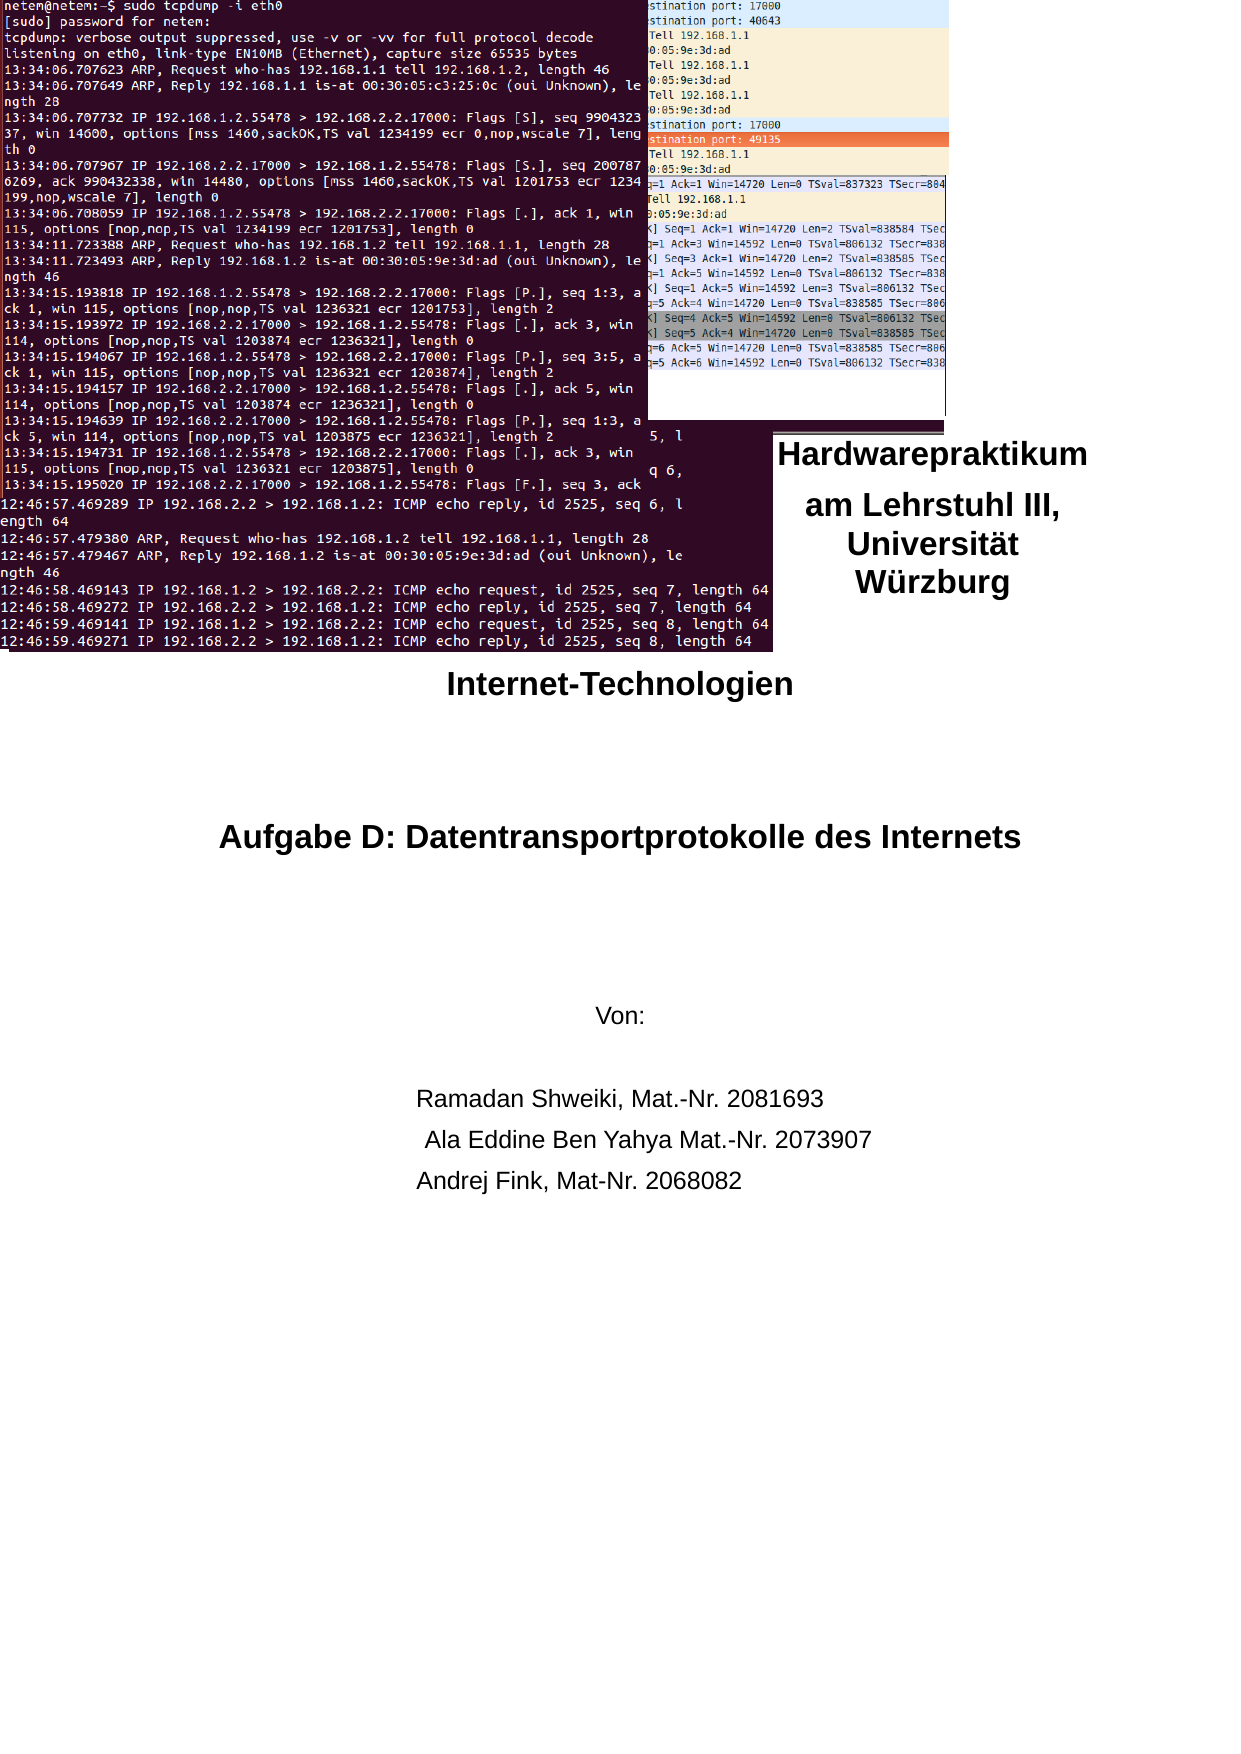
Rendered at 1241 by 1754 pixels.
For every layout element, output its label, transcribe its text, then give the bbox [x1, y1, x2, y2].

text Ala Eddine Ben Yahya Mat.-Nr. 2073907 [148, 1125, 1093, 1154]
picture [0, 0, 949, 652]
text am Lehrstuhl III, Universität Würzburg [773, 485, 1093, 601]
text Von: [148, 1001, 1093, 1030]
text Andrej Fink, Mat-Nr. 2068082 [369, 1166, 1093, 1195]
text Ramadan Shweiki, Mat.-Nr. 2081693 [148, 1084, 1093, 1112]
text Hardwarepraktikum [773, 148, 1093, 473]
text Aufgabe D: Datentransportprotokolle des Internets [148, 817, 1093, 855]
text Internet-Technologien [148, 664, 1093, 702]
